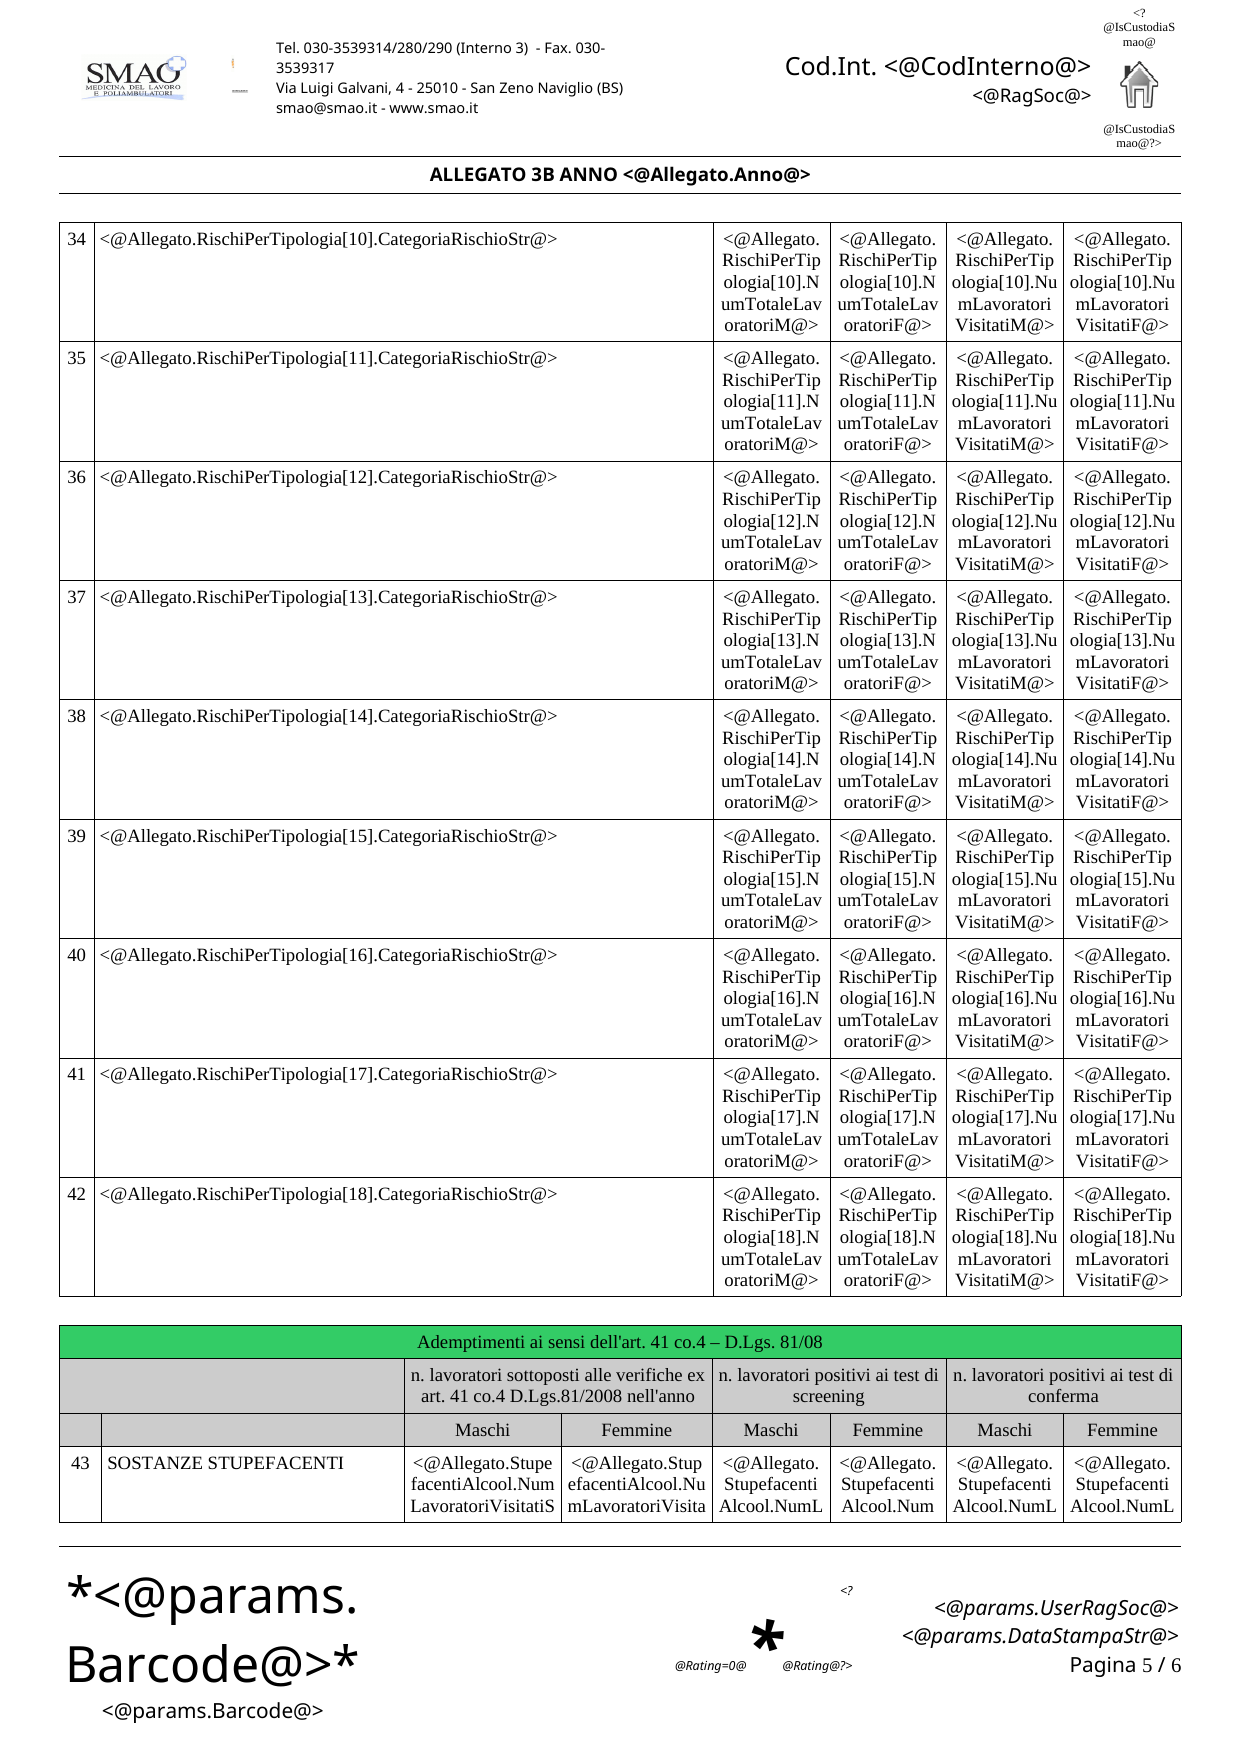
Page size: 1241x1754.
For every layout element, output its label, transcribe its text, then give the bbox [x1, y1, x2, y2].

table_cell <@Allegato.RischiPerTipologia[11].NumTotaleLavoratoriF@> [831, 342, 946, 461]
table_cell <@Allegato.RischiPerTipologia[16].NumTotaleLavoratoriF@> [831, 939, 946, 1057]
table_cell <@Allegato.RischiPerTipologia[15].NumTotaleLavoratoriM@> [714, 820, 830, 938]
table_cell <@Allegato.StupefacentiAlcool.NumL [713, 1447, 830, 1522]
table_cell <@Allegato.RischiPerTipologia[14].NumLavoratoriVisitatiM@> [947, 700, 1063, 819]
table_cell <@Allegato.RischiPerTipologia[14].NumLavoratoriVisitatiF@> [1064, 700, 1181, 819]
table_cell <@Allegato.RischiPerTipologia[15].NumLavoratoriVisitatiM@> [947, 820, 1063, 938]
table_cell <@Allegato.RischiPerTipologia[11].NumLavoratoriVisitatiF@> [1064, 342, 1181, 461]
table_cell <@Allegato.RischiPerTipologia[14].NumTotaleLavoratoriF@> [831, 700, 946, 819]
table_cell 34 [60, 223, 94, 341]
table_cell <@Allegato.RischiPerTipologia[10].NumLavoratoriVisitatiF@> [1064, 223, 1181, 341]
table_header n. lavoratori positivi ai test di conferma [947, 1359, 1181, 1413]
table_cell <@Allegato.RischiPerTipologia[17].CategoriaRischioStr@> [95, 1059, 713, 1177]
table_cell <@Allegato.RischiPerTipologia[12].NumTotaleLavoratoriF@> [831, 462, 946, 580]
table_cell Maschi [713, 1414, 830, 1446]
table_cell Maschi [405, 1414, 561, 1446]
table_cell <@Allegato.RischiPerTipologia[18].NumLavoratoriVisitatiM@> [947, 1178, 1063, 1296]
table_header Ademptimenti ai sensi dell'art. 41 co.4 – D.Lgs. 81/08 [60, 1326, 1181, 1358]
table_cell <@Allegato.RischiPerTipologia[17].NumLavoratoriVisitatiF@> [1064, 1059, 1181, 1177]
table_cell [60, 1414, 101, 1446]
table_cell <@Allegato.RischiPerTipologia[10].NumTotaleLavoratoriM@> [714, 223, 830, 341]
table_cell <@Allegato.StupefacentiAlcool.NumLavoratoriVisitatiS [405, 1447, 561, 1522]
table_cell <@Allegato.RischiPerTipologia[13].NumTotaleLavoratoriM@> [714, 581, 830, 699]
table_cell <@Allegato.RischiPerTipologia[16].NumTotaleLavoratoriM@> [714, 939, 830, 1057]
table_cell <@Allegato.StupefacentiAlcool.NumL [947, 1447, 1063, 1522]
picture [231, 55, 235, 72]
table_cell Femmine [831, 1414, 946, 1446]
table_cell <@Allegato.RischiPerTipologia[14].CategoriaRischioStr@> [95, 700, 713, 819]
table_header n. lavoratori sottoposti alle verifiche ex art. 41 co.4 D.Lgs.81/2008 nell'anno [405, 1359, 712, 1413]
table_header [60, 1359, 404, 1413]
table_cell [102, 1414, 404, 1446]
table_cell <@Allegato.RischiPerTipologia[16].NumLavoratoriVisitatiM@> [947, 939, 1063, 1057]
table_cell <@Allegato.RischiPerTipologia[16].NumLavoratoriVisitatiF@> [1064, 939, 1181, 1057]
table_cell 37 [60, 581, 94, 699]
table_cell <@Allegato.RischiPerTipologia[16].CategoriaRischioStr@> [95, 939, 713, 1057]
table_cell Femmine [562, 1414, 712, 1446]
table_header n. lavoratori positivi ai test di screening [713, 1359, 946, 1413]
table_cell <@Allegato.RischiPerTipologia[15].CategoriaRischioStr@> [95, 820, 713, 938]
table_cell 40 [60, 939, 94, 1057]
table_cell <@Allegato.RischiPerTipologia[17].NumTotaleLavoratoriF@> [831, 1059, 946, 1177]
table_cell <@Allegato.RischiPerTipologia[11].CategoriaRischioStr@> [95, 342, 713, 461]
table_cell 35 [60, 342, 94, 461]
picture [1119, 57, 1159, 113]
table_cell <@Allegato.RischiPerTipologia[11].NumTotaleLavoratoriM@> [714, 342, 830, 461]
table_cell 36 [60, 462, 94, 580]
table_cell <@Allegato.RischiPerTipologia[10].CategoriaRischioStr@> [95, 223, 713, 341]
picture [81, 54, 187, 101]
table_cell <@Allegato.RischiPerTipologia[18].NumTotaleLavoratoriM@> [714, 1178, 830, 1296]
table_cell <@Allegato.RischiPerTipologia[11].NumLavoratoriVisitatiM@> [947, 342, 1063, 461]
table_cell <@Allegato.RischiPerTipologia[15].NumLavoratoriVisitatiF@> [1064, 820, 1181, 938]
table_cell <@Allegato.RischiPerTipologia[13].NumLavoratoriVisitatiF@> [1064, 581, 1181, 699]
table_cell <@Allegato.RischiPerTipologia[12].NumTotaleLavoratoriM@> [714, 462, 830, 580]
table_cell <@Allegato.StupefacentiAlcool.Num [831, 1447, 946, 1522]
table_cell <@Allegato.RischiPerTipologia[13].NumLavoratoriVisitatiM@> [947, 581, 1063, 699]
table_cell <@Allegato.RischiPerTipologia[13].CategoriaRischioStr@> [95, 581, 713, 699]
table_cell <@Allegato.RischiPerTipologia[17].NumLavoratoriVisitatiM@> [947, 1059, 1063, 1177]
table_cell 43 [60, 1447, 101, 1522]
table_cell <@Allegato.RischiPerTipologia[12].NumLavoratoriVisitatiM@> [947, 462, 1063, 580]
table_cell <@Allegato.RischiPerTipologia[15].NumTotaleLavoratoriF@> [831, 820, 946, 938]
table_cell 39 [60, 820, 94, 938]
table_cell <@Allegato.RischiPerTipologia[18].NumLavoratoriVisitatiF@> [1064, 1178, 1181, 1296]
table_cell <@Allegato.RischiPerTipologia[17].NumTotaleLavoratoriM@> [714, 1059, 830, 1177]
table_cell <@Allegato.RischiPerTipologia[12].CategoriaRischioStr@> [95, 462, 713, 580]
table_cell <@Allegato.StupefacentiAlcool.NumLavoratoriVisita [562, 1447, 712, 1522]
table_cell <@Allegato.RischiPerTipologia[12].NumLavoratoriVisitatiF@> [1064, 462, 1181, 580]
table_cell 38 [60, 700, 94, 819]
table_cell <@Allegato.RischiPerTipologia[10].NumLavoratoriVisitatiM@> [947, 223, 1063, 341]
table_cell Femmine [1064, 1414, 1181, 1446]
table_cell SOSTANZE STUPEFACENTI [102, 1447, 404, 1522]
table_cell <@Allegato.RischiPerTipologia[10].NumTotaleLavoratoriF@> [831, 223, 946, 341]
table_cell <@Allegato.RischiPerTipologia[18].NumTotaleLavoratoriF@> [831, 1178, 946, 1296]
table_cell 41 [60, 1059, 94, 1177]
table_cell <@Allegato.RischiPerTipologia[13].NumTotaleLavoratoriF@> [831, 581, 946, 699]
table_cell <@Allegato.RischiPerTipologia[14].NumTotaleLavoratoriM@> [714, 700, 830, 819]
table_cell Maschi [947, 1414, 1063, 1446]
table_cell 42 [60, 1178, 94, 1296]
table_cell <@Allegato.StupefacentiAlcool.NumL [1064, 1447, 1181, 1522]
table_cell <@Allegato.RischiPerTipologia[18].CategoriaRischioStr@> [95, 1178, 713, 1296]
